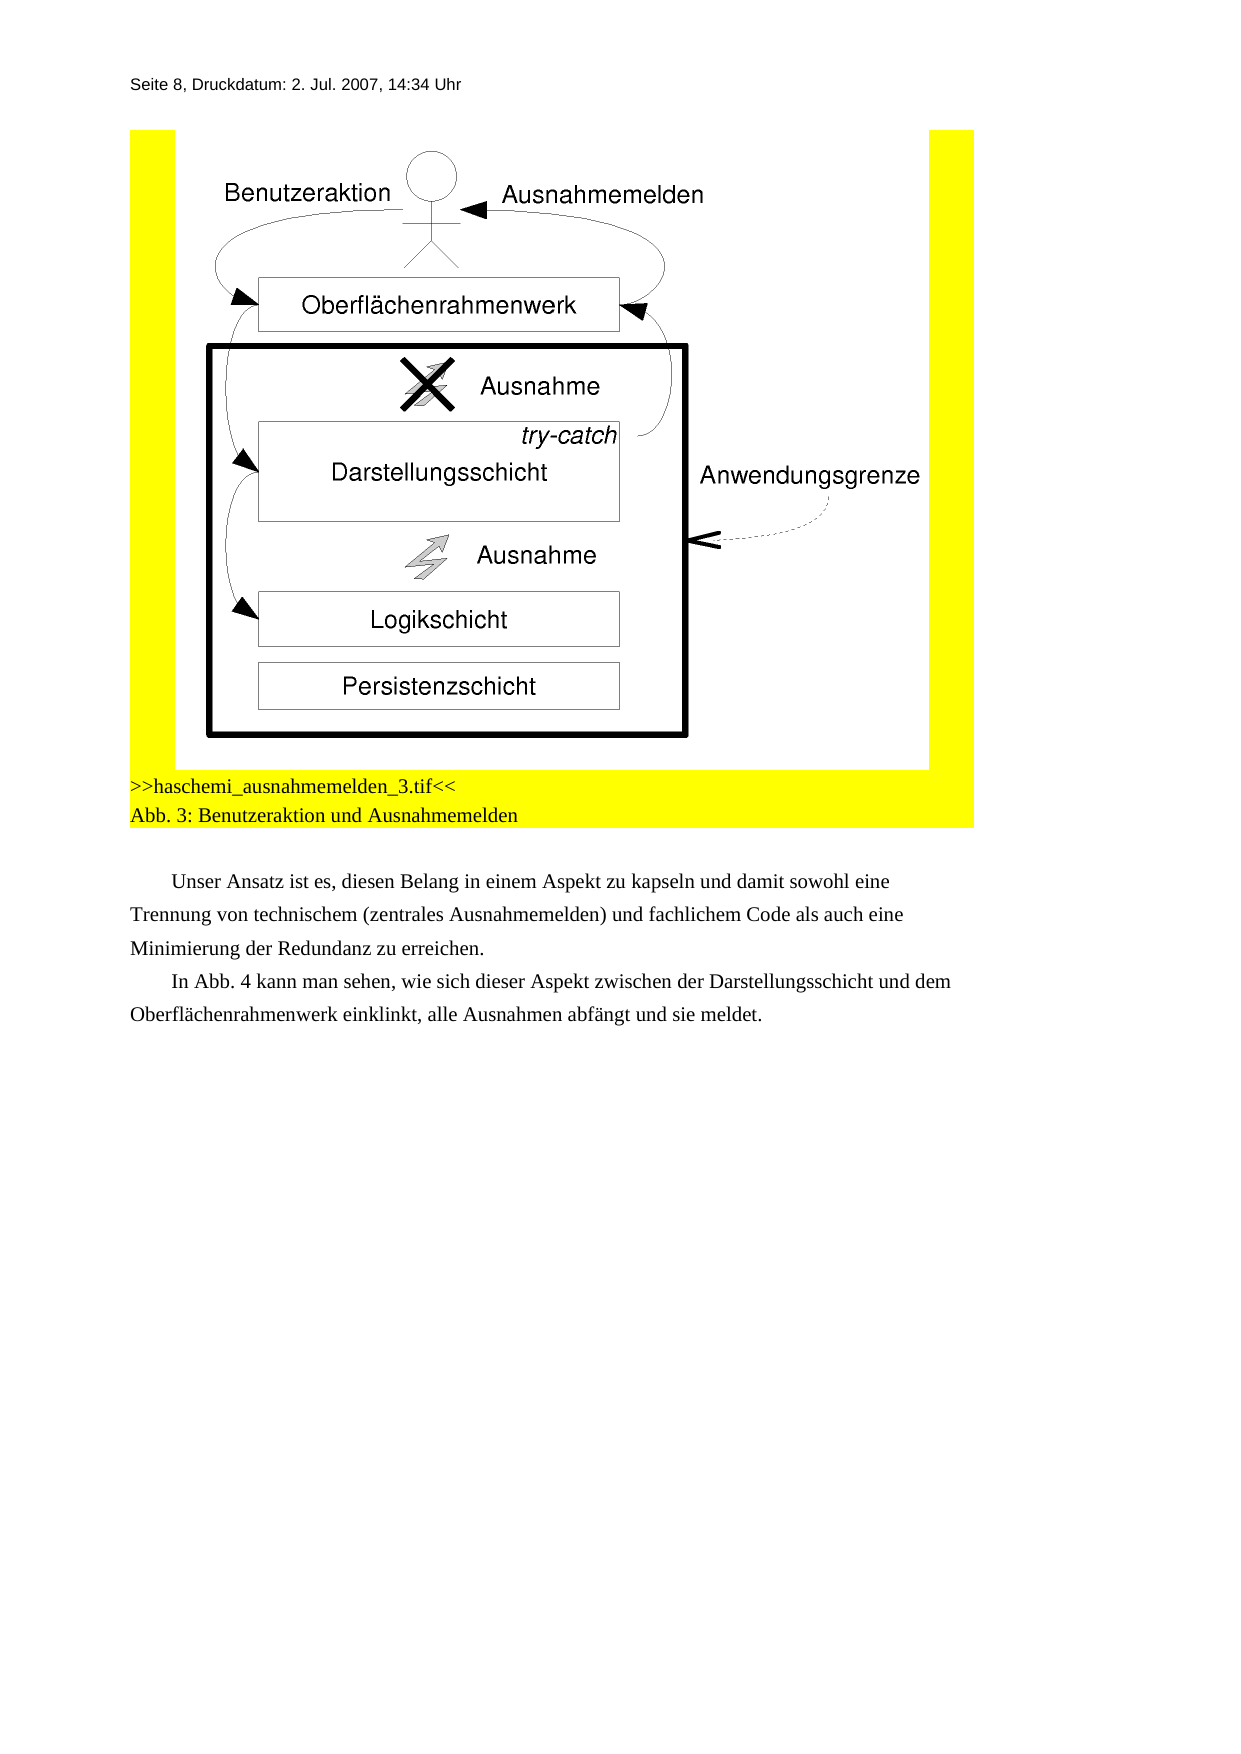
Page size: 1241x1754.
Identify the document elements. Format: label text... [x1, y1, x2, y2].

text In Abb. 4 kann man sehen, wie sich dieser Aspekt zwischen der Darstellungsschicht und dem Oberflächenrahmenwerk einklinkt, alle Ausnahmen abfängt und sie meldet. [130, 962, 974, 1028]
picture [175, 130, 929, 770]
text Abb. 3: Benutzeraktion und Ausnahmemelden [130, 799, 974, 828]
text >>haschemi_ausnahmemelden_3.tif<< [130, 130, 974, 799]
text Unser Ansatz ist es, diesen Belang in einem Aspekt zu kapseln und damit sowohl eine Trennung von technischem (zentrales Ausnahmemelden) und fachlichem Code als auch eine Minimierung der Redundanz zu erreichen. [130, 862, 974, 962]
